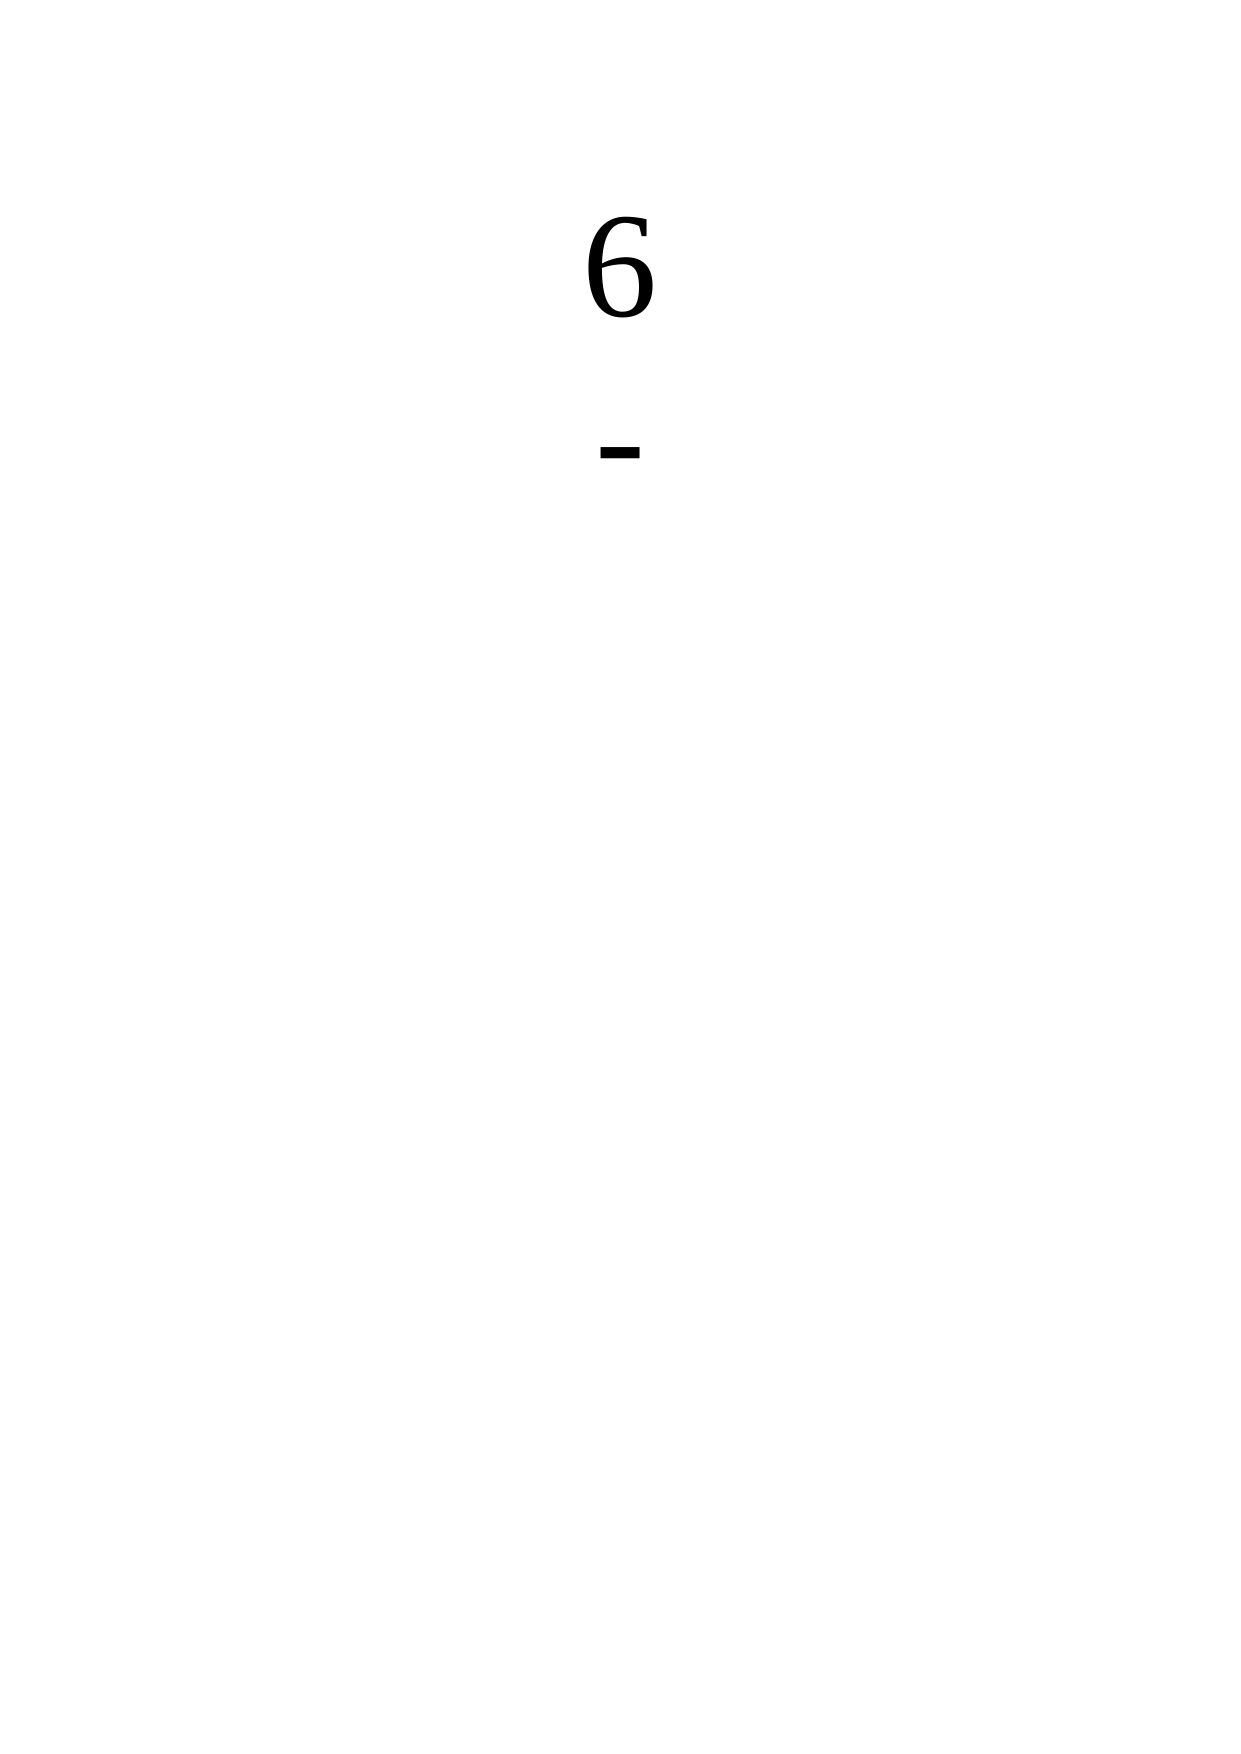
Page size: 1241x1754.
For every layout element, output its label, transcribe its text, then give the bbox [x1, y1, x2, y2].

text - [118, 349, 1122, 521]
text 6 [118, 176, 1122, 349]
